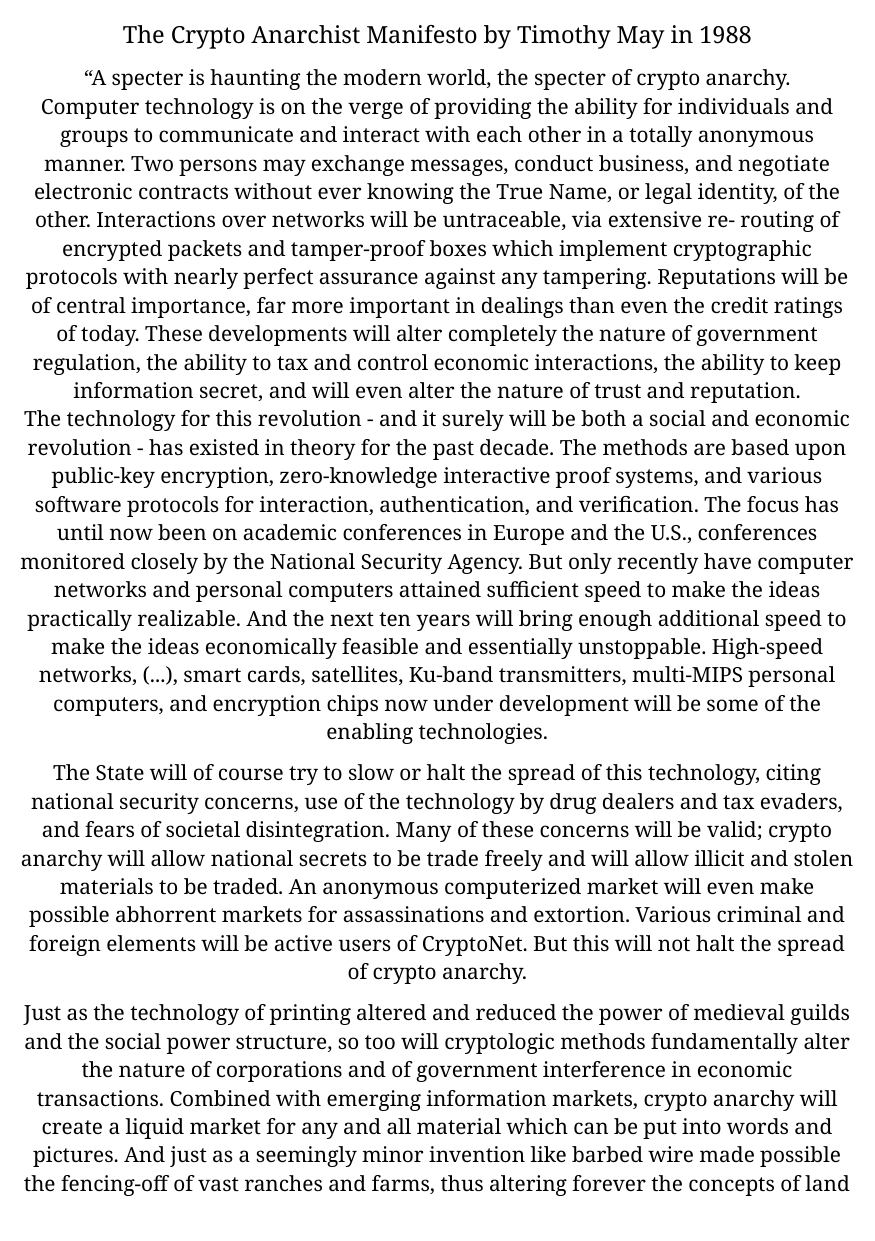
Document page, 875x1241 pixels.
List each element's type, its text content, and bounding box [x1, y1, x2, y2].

text The technology for this revolution - and it surely will be both a social and economic revolution - has existed in theory for the past decade. The methods are based upon public-key encryption, zero-knowledge interactive proof systems, and various software protocols for interaction, authentication, and verification. The focus has until now been on academic conferences in Europe and the U.S., conferences monitored closely by the National Security Agency. But only recently have computer networks and personal computers attained sufficient speed to make the ideas practically realizable. And the next ten years will bring enough additional speed to make the ideas economically feasible and essentially unstoppable. High-speed networks, (...), smart cards, satellites, Ku-band transmitters, multi-MIPS personal computers, and encryption chips now under development will be some of the enabling technologies. [18, 404, 856, 746]
text The State will of course try to slow or halt the spread of this technology, citing national security concerns, use of the technology by drug dealers and tax evaders, and fears of societal disintegration. Many of these concerns will be valid; crypto anarchy will allow national secrets to be trade freely and will allow illicit and stolen materials to be traded. An anonymous computerized market will even make possible abhorrent markets for assassinations and extortion. Various criminal and foreign elements will be active users of CryptoNet. But this will not halt the spread of crypto anarchy. [18, 758, 856, 986]
text “A specter is haunting the modern world, the specter of crypto anarchy. [18, 63, 856, 92]
text The Crypto Anarchist Manifesto by Timothy May in 1988 [18, 19, 856, 51]
text Just as the technology of printing altered and reduced the power of medieval guilds and the social power structure, so too will cryptologic methods fundamentally alter the nature of corporations and of government interference in economic transactions. Combined with emerging information markets, crypto anarchy will create a liquid market for any and all material which can be put into words and pictures. And just as a seemingly minor invention like barbed wire made possible the fencing-off of vast ranches and farms, thus altering forever the concepts of land [18, 998, 856, 1197]
text Computer technology is on the verge of providing the ability for individuals and groups to communicate and interact with each other in a totally anonymous manner. Two persons may exchange messages, conduct business, and negotiate electronic contracts without ever knowing the True Name, or legal identity, of the other. Interactions over networks will be untraceable, via extensive re- routing of encrypted packets and tamper-proof boxes which implement cryptographic protocols with nearly perfect assurance against any tampering. Reputations will be of central importance, far more important in dealings than even the credit ratings of today. These developments will alter completely the nature of government regulation, the ability to tax and control economic interactions, the ability to keep information secret, and will even alter the nature of trust and reputation. [18, 92, 856, 404]
